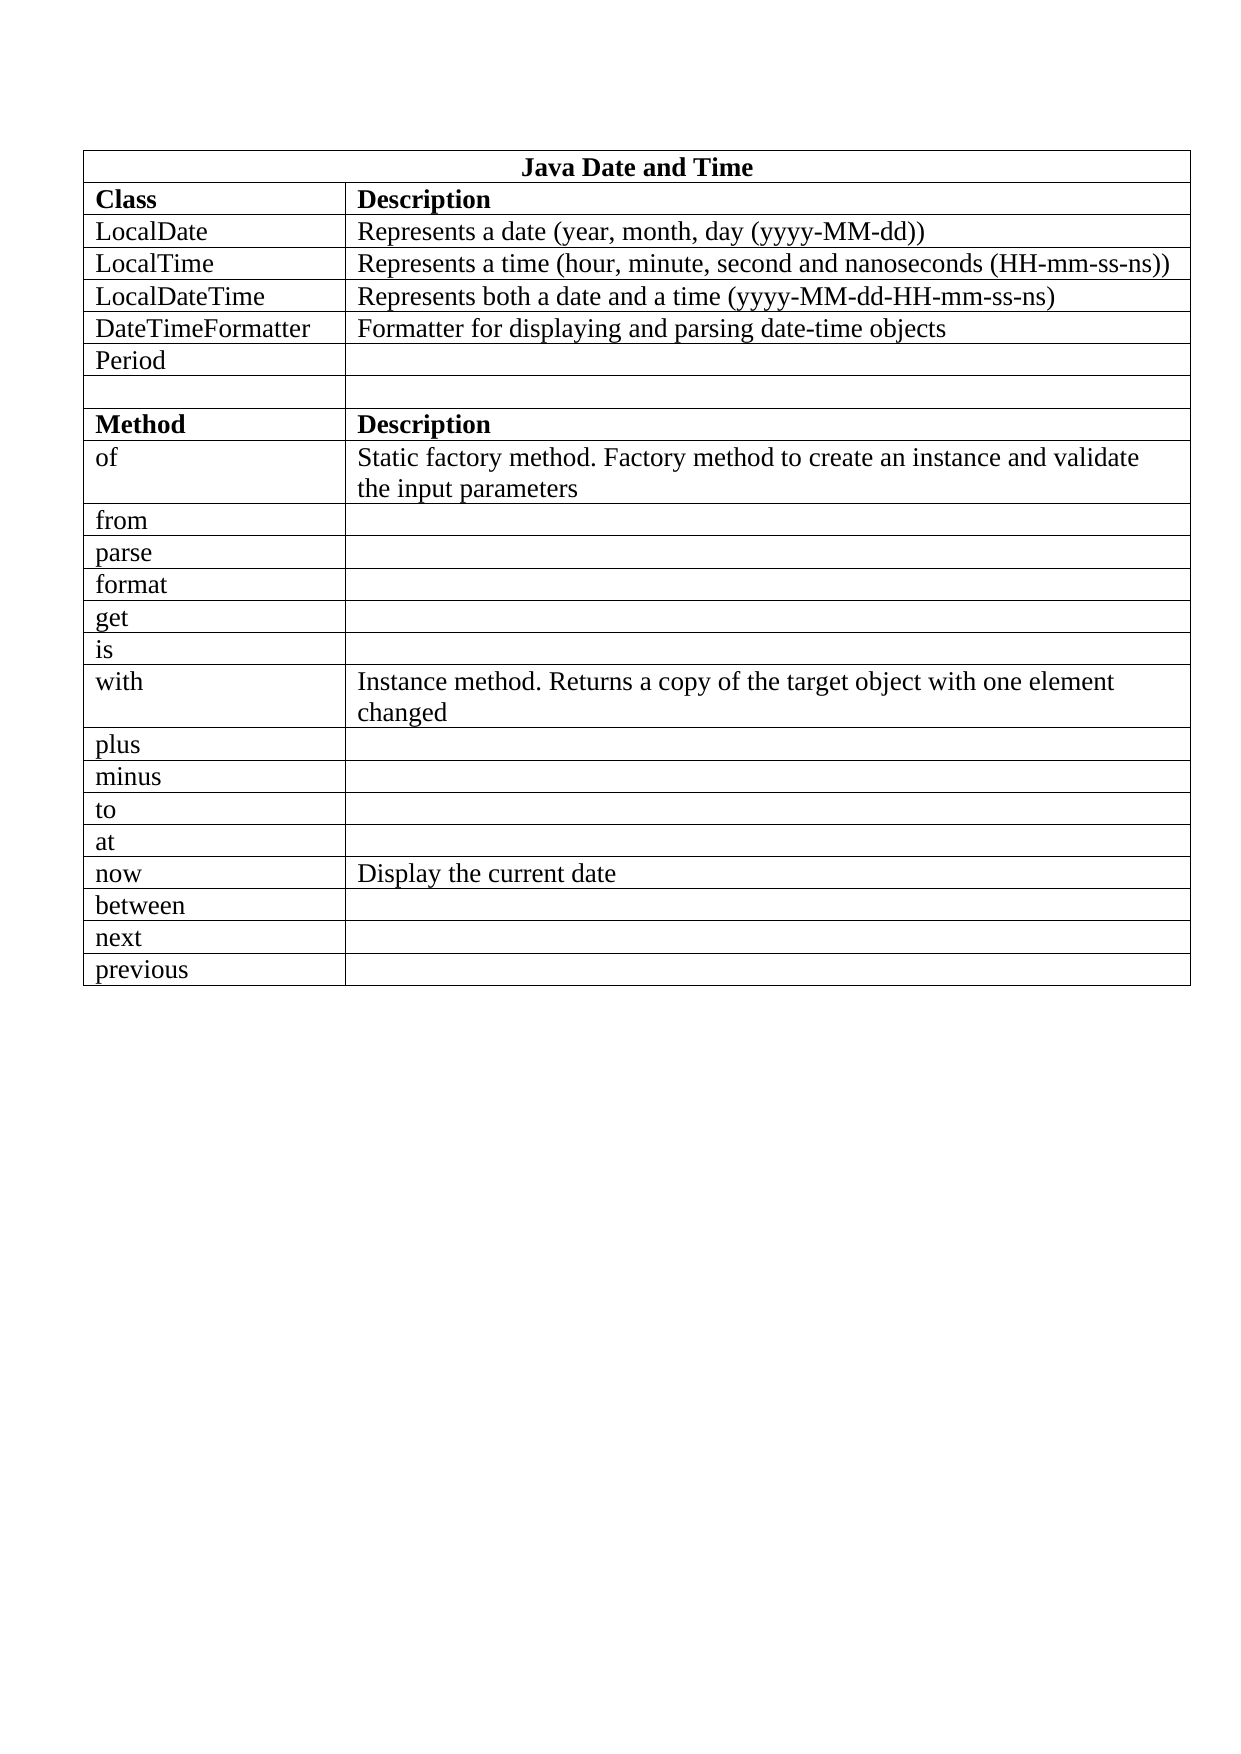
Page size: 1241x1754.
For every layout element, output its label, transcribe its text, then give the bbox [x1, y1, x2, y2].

table_cell format [84, 569, 345, 599]
table_cell parse [84, 536, 345, 567]
table_cell get [84, 601, 345, 632]
table_cell Instance method. Returns a copy of the target object with one element changed [346, 665, 1190, 727]
table_cell now [84, 857, 345, 888]
table_cell at [84, 825, 345, 856]
table_cell [346, 569, 1190, 599]
table_cell Formatter for displaying and parsing date-time objects [346, 312, 1190, 343]
table_cell [346, 921, 1190, 953]
table_cell is [84, 633, 345, 664]
table_cell LocalDateTime [84, 280, 345, 311]
table_cell Period [84, 344, 345, 375]
table_cell [346, 761, 1190, 792]
table_cell from [84, 504, 345, 535]
table_cell minus [84, 761, 345, 792]
table_cell Description [346, 409, 1190, 440]
table_cell Represents a time (hour, minute, second and nanoseconds (HH-mm-ss-ns)) [346, 248, 1190, 279]
table_cell [84, 376, 345, 407]
table_cell LocalTime [84, 248, 345, 279]
table_cell Represents a date (year, month, day (yyyy-MM-dd)) [346, 215, 1190, 247]
table_header Java Date and Time [84, 151, 1190, 182]
table_cell LocalDate [84, 215, 345, 247]
table_cell between [84, 889, 345, 920]
table_cell Method [84, 409, 345, 440]
table_cell Class [84, 183, 345, 214]
table_cell [346, 793, 1190, 824]
table_cell Static factory method. Factory method to create an instance and validate the input parameters [346, 441, 1190, 503]
table_cell [346, 601, 1190, 632]
table_cell to [84, 793, 345, 824]
table_cell Display the current date [346, 857, 1190, 888]
table_cell [346, 633, 1190, 664]
table_cell [346, 536, 1190, 567]
table_cell with [84, 665, 345, 727]
table_cell of [84, 441, 345, 503]
table_cell [346, 728, 1190, 759]
table_cell Description [346, 183, 1190, 214]
table_cell DateTimeFormatter [84, 312, 345, 343]
table_cell next [84, 921, 345, 953]
table_cell [346, 954, 1190, 985]
table_cell Represents both a date and a time (yyyy-MM-dd-HH-mm-ss-ns) [346, 280, 1190, 311]
table_cell [346, 889, 1190, 920]
table_cell previous [84, 954, 345, 985]
table_cell [346, 504, 1190, 535]
table_cell [346, 376, 1190, 407]
table_cell [346, 825, 1190, 856]
table_cell [346, 344, 1190, 375]
table_cell plus [84, 728, 345, 759]
